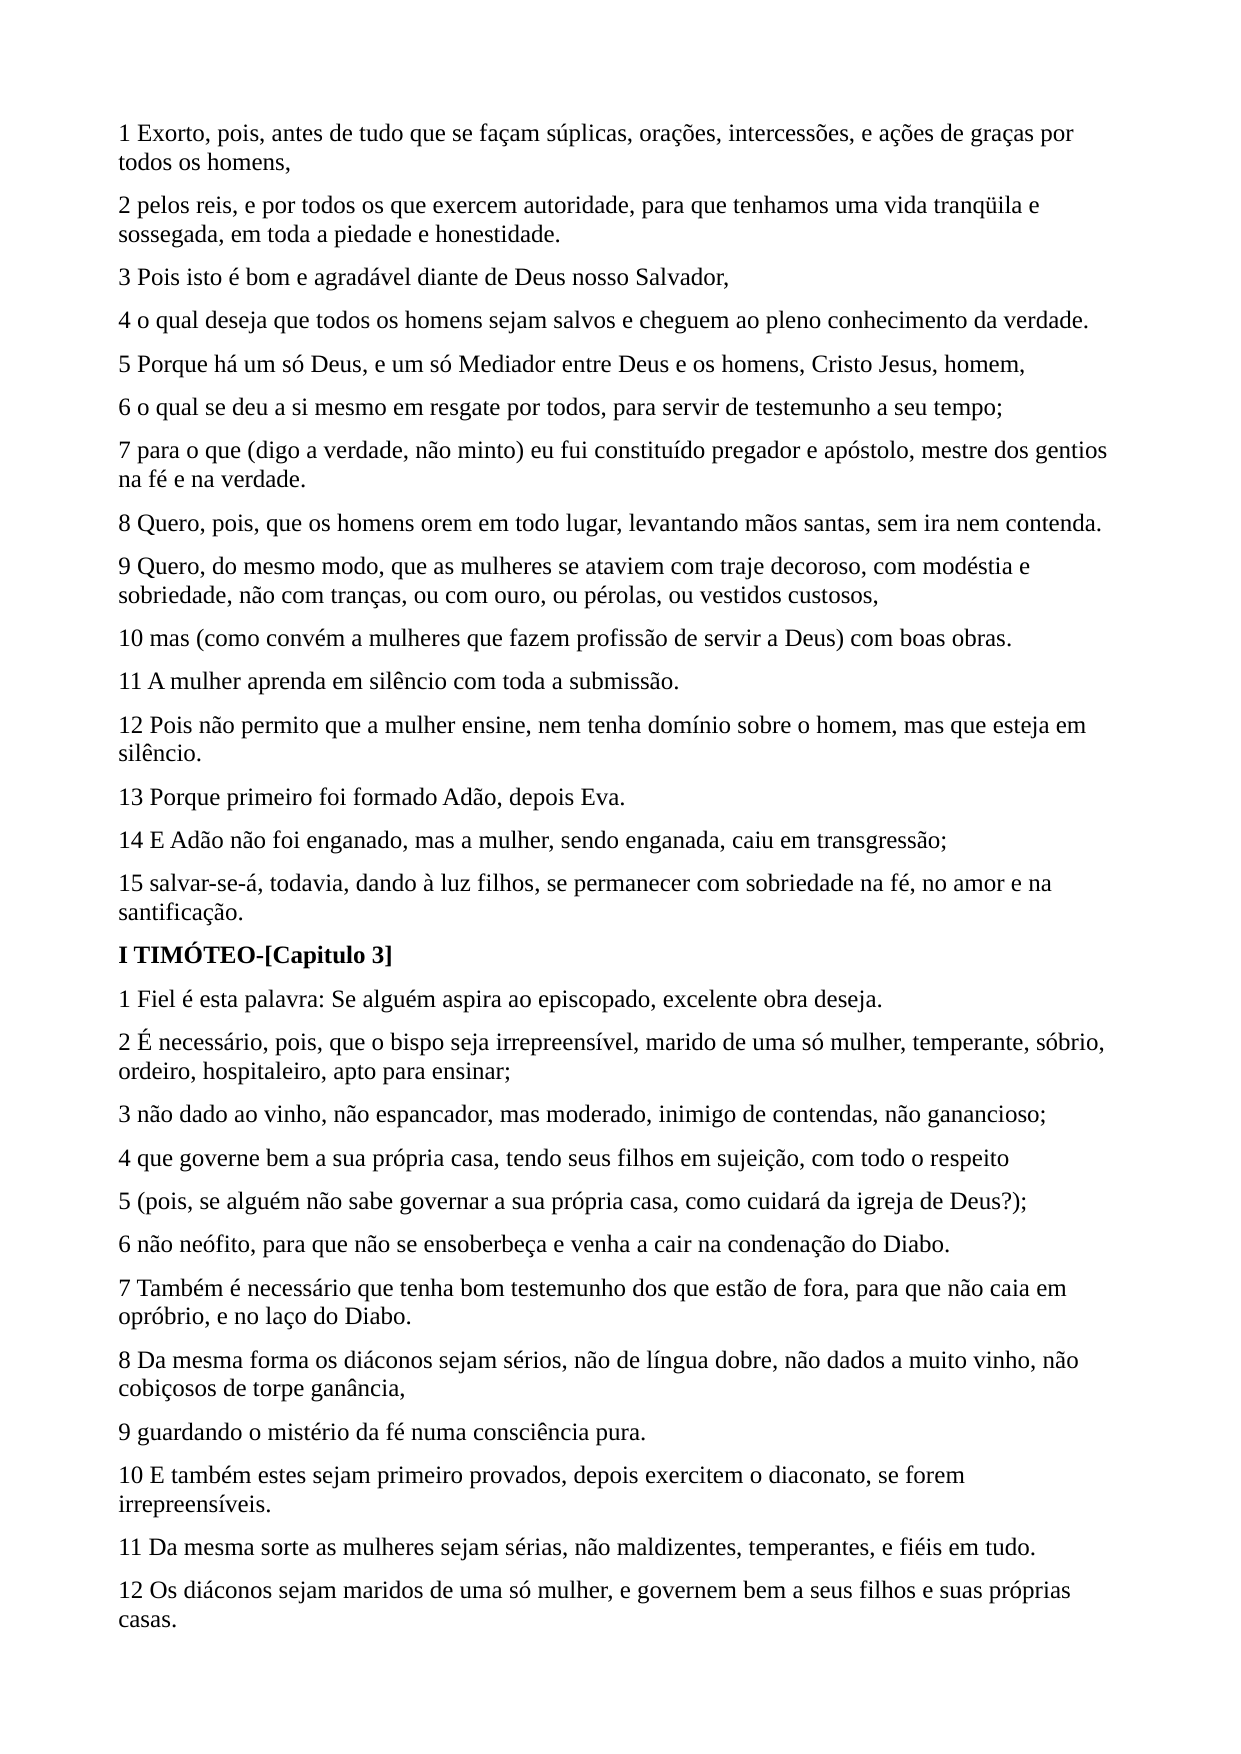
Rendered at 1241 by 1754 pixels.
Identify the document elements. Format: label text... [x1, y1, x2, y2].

text 3 não dado ao vinho, não espancador, mas moderado, inimigo de contendas, não ganancioso; [118, 1099, 1122, 1128]
text 4 que governe bem a sua própria casa, tendo seus filhos em sujeição, com todo o respeito [118, 1143, 1122, 1171]
text 15 salvar-se-á, todavia, dando à luz filhos, se permanecer com sobriedade na fé, no amor e na santificação. [118, 868, 1122, 926]
text 9 guardando o mistério da fé numa consciência pura. [118, 1417, 1122, 1446]
text 5 Porque há um só Deus, e um só Mediador entre Deus e os homens, Cristo Jesus, homem, [118, 349, 1122, 378]
text 12 Pois não permito que a mulher ensine, nem tenha domínio sobre o homem, mas que esteja em silêncio. [118, 710, 1122, 767]
text 3 Pois isto é bom e agradável diante de Deus nosso Salvador, [118, 262, 1122, 291]
text 11 A mulher aprenda em silêncio com toda a submissão. [118, 666, 1122, 695]
text 1 Exorto, pois, antes de tudo que se façam súplicas, orações, intercessões, e ações de graças por todos os homens, [118, 118, 1122, 176]
text 12 Os diáconos sejam maridos de uma só mulher, e governem bem a seus filhos e suas próprias casas. [118, 1576, 1122, 1633]
text 10 mas (como convém a mulheres que fazem profissão de servir a Deus) com boas obras. [118, 623, 1122, 652]
text 2 É necessário, pois, que o bispo seja irrepreensível, marido de uma só mulher, temperante, sóbrio, ordeiro, hospitaleiro, apto para ensinar; [118, 1027, 1122, 1085]
text 11 Da mesma sorte as mulheres sejam sérias, não maldizentes, temperantes, e fiéis em tudo. [118, 1532, 1122, 1561]
text 13 Porque primeiro foi formado Adão, depois Eva. [118, 782, 1122, 811]
text 2 pelos reis, e por todos os que exercem autoridade, para que tenhamos uma vida tranqüila e sossegada, em toda a piedade e honestidade. [118, 190, 1122, 248]
text 7 Também é necessário que tenha bom testemunho dos que estão de fora, para que não caia em opróbrio, e no laço do Diabo. [118, 1273, 1122, 1330]
text 1 Fiel é esta palavra: Se alguém aspira ao episcopado, excelente obra deseja. [118, 984, 1122, 1013]
text 14 E Adão não foi enganado, mas a mulher, sendo enganada, caiu em transgressão; [118, 825, 1122, 854]
text 8 Quero, pois, que os homens orem em todo lugar, levantando mãos santas, sem ira nem contenda. [118, 508, 1122, 536]
text I TIMÓTEO-[Capitulo 3] [118, 941, 1122, 969]
text 5 (pois, se alguém não sabe governar a sua própria casa, como cuidará da igreja de Deus?); [118, 1186, 1122, 1215]
text 4 o qual deseja que todos os homens sejam salvos e cheguem ao pleno conhecimento da verdade. [118, 306, 1122, 334]
text 6 não neófito, para que não se ensoberbeça e venha a cair na condenação do Diabo. [118, 1229, 1122, 1258]
text 8 Da mesma forma os diáconos sejam sérios, não de língua dobre, não dados a muito vinho, não cobiçosos de torpe ganância, [118, 1345, 1122, 1402]
text 6 o qual se deu a si mesmo em resgate por todos, para servir de testemunho a seu tempo; [118, 392, 1122, 421]
text 9 Quero, do mesmo modo, que as mulheres se ataviem com traje decoroso, com modéstia e sobriedade, não com tranças, ou com ouro, ou pérolas, ou vestidos custosos, [118, 551, 1122, 608]
text 10 E também estes sejam primeiro provados, depois exercitem o diaconato, se forem irrepreensíveis. [118, 1460, 1122, 1518]
text 7 para o que (digo a verdade, não minto) eu fui constituído pregador e apóstolo, mestre dos gentios na fé e na verdade. [118, 436, 1122, 493]
